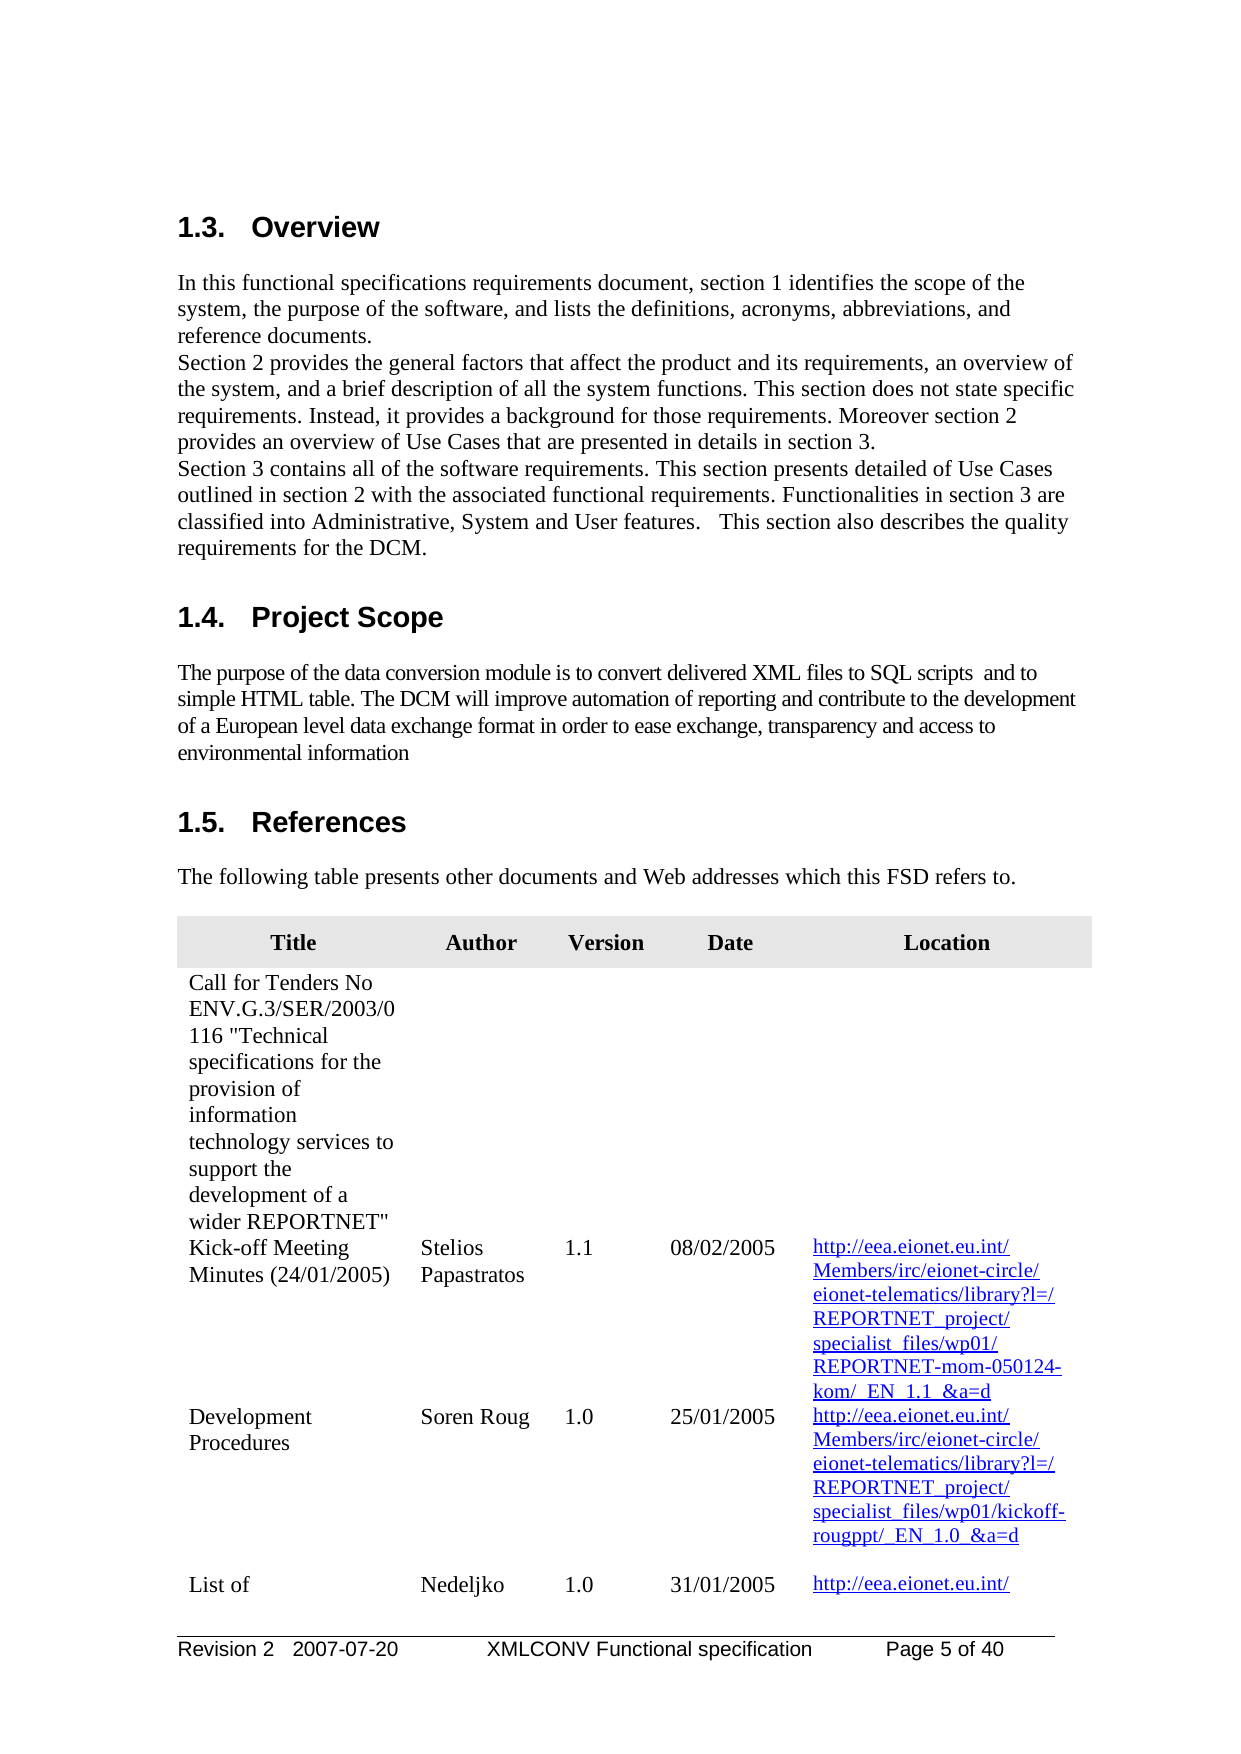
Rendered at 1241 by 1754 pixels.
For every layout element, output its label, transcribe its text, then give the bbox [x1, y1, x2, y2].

table_cell [409, 969, 553, 1234]
table_cell 31/01/2005 [659, 1571, 802, 1597]
table_cell 1.1 [553, 1234, 659, 1402]
text Section 3 contains all of the software requirements. This section presents detailed of Use Cases outlined in section 2 with the associated functional requirements. Functionalities in section 3 are classified into Administrative, System and User features. This section also describes the quality requirements for the DCM. [177, 454, 1092, 561]
table_header Location [802, 916, 1092, 968]
text The following table presents other documents and Web addresses which this FSD refers to. [177, 863, 1092, 889]
table_header Date [659, 916, 802, 968]
table_cell Development Procedures [177, 1403, 409, 1571]
table_cell [802, 969, 1092, 1234]
table_cell 1.0 [553, 1403, 659, 1571]
subtitle Overview [177, 210, 1092, 244]
table_cell 08/02/2005 [659, 1234, 802, 1402]
table_cell Stelios Papastratos [409, 1234, 553, 1402]
table_cell http://eea.eionet.eu.int/Members/irc/eionet-circle/eionet-telematics/library?l=/REPORTNET_project/specialist_files/wp01/REPORTNET-mom-050124-kom/_EN_1.1_&a=d [802, 1234, 1092, 1402]
table_cell http://eea.eionet.eu.int/Members/irc/eionet-circle/eionet-telematics/library?l=/REPORTNET_project/specialist_files/wp01/kickoff-rougppt/_EN_1.0_&a=d [802, 1403, 1092, 1571]
table_cell Soren Roug [409, 1403, 553, 1571]
table_cell 25/01/2005 [659, 1403, 802, 1571]
table_cell 1.0 [553, 1571, 659, 1597]
table_cell http://eea.eionet.eu.int/ [802, 1571, 1092, 1597]
table_header Version [553, 916, 659, 968]
subtitle Project Scope [177, 600, 1092, 634]
table_cell List of [177, 1571, 409, 1597]
text The purpose of the data conversion module is to convert delivered XML files to SQL scripts and to simple HTML table. The DCM will improve automation of reporting and contribute to the development of a European level data exchange format in order to ease exchange, transparency and access to environmental information [177, 659, 1092, 765]
table_cell [553, 969, 659, 1234]
table_cell [659, 969, 802, 1234]
table_header Title [177, 916, 409, 968]
subtitle References [177, 804, 1092, 838]
text In this functional specifications requirements document, section 1 identifies the scope of the system, the purpose of the software, and lists the definitions, acronyms, abbreviations, and reference documents. [177, 269, 1092, 348]
table_cell Nedeljko [409, 1571, 553, 1597]
table_cell Kick-off Meeting Minutes (24/01/2005) [177, 1234, 409, 1402]
table_header Author [409, 916, 553, 968]
text Section 2 provides the general factors that affect the product and its requirements, an overview of the system, and a brief description of all the system functions. This section does not state specific requirements. Instead, it provides a background for those requirements. Moreover section 2 provides an overview of Use Cases that are presented in details in section 3. [177, 348, 1092, 454]
table_cell Call for Tenders No ENV.G.3/SER/2003/0116 "Technical specifications for the provision of information technology services to support the development of a wider REPORTNET" [177, 969, 409, 1234]
